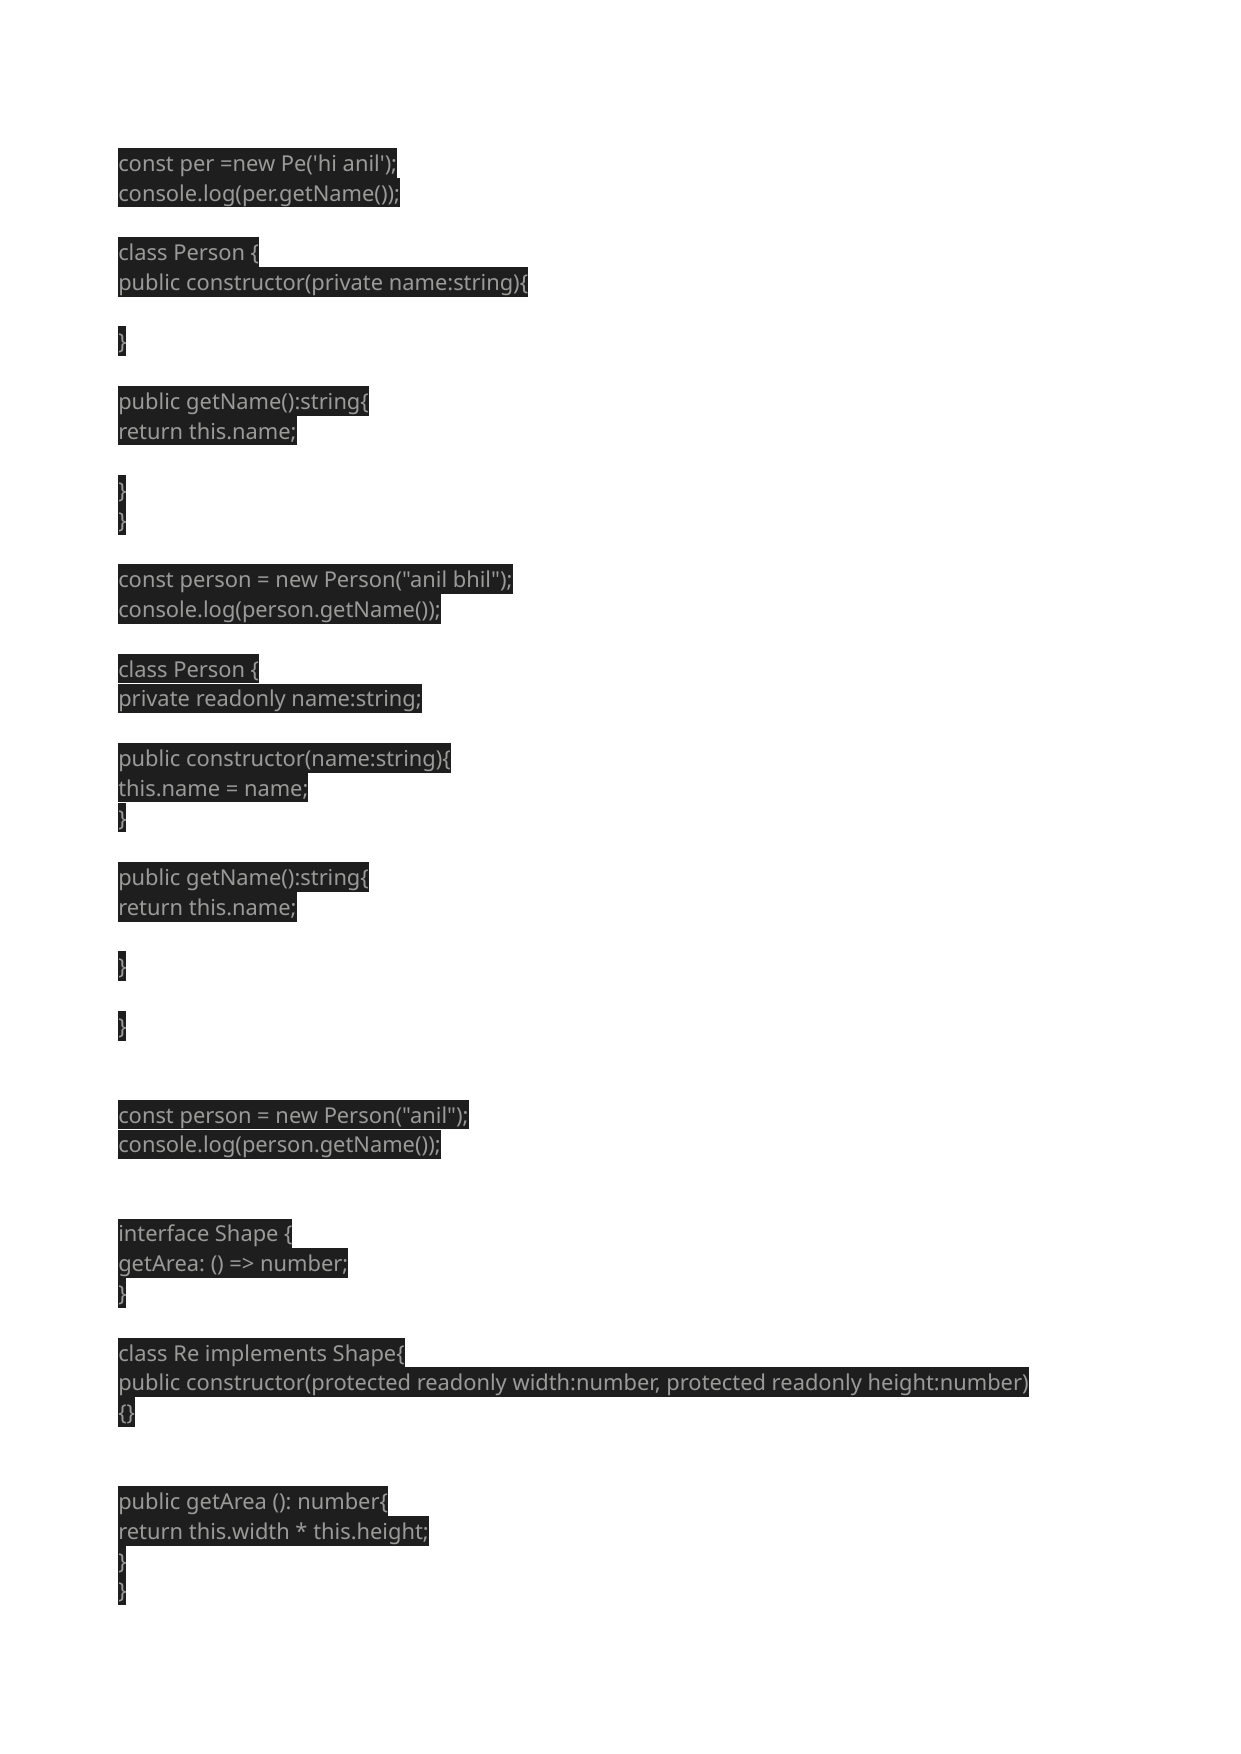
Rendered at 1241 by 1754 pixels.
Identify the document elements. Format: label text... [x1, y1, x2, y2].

text console.log(person.getName()); [118, 594, 1122, 624]
text public getName():string{ [118, 386, 1122, 416]
text const person = new Person("anil"); [118, 1100, 1122, 1129]
text private readonly name:string; [118, 683, 1122, 713]
text } [118, 1278, 1122, 1308]
text {} [118, 1397, 1122, 1427]
text return this.width * this.height; [118, 1516, 1122, 1546]
text interface Shape { [118, 1218, 1122, 1248]
text class Person { [118, 654, 1122, 683]
text } [118, 505, 1122, 535]
text console.log(per.getName()); [118, 178, 1122, 207]
text this.name = name; [118, 773, 1122, 802]
text public constructor(protected readonly width:number, protected readonly height:number) [118, 1367, 1122, 1397]
text return this.name; [118, 416, 1122, 445]
text } [118, 802, 1122, 832]
text class Person { [118, 237, 1122, 267]
text console.log(person.getName()); [118, 1129, 1122, 1159]
text } [118, 326, 1122, 356]
text getArea: () => number; [118, 1248, 1122, 1278]
text public getArea (): number{ [118, 1486, 1122, 1516]
text const person = new Person("anil bhil"); [118, 564, 1122, 594]
text } [118, 475, 1122, 505]
text public constructor(private name:string){ [118, 267, 1122, 297]
text } [118, 951, 1122, 981]
text } [118, 1575, 1122, 1605]
text } [118, 1546, 1122, 1575]
text public constructor(name:string){ [118, 743, 1122, 773]
text return this.name; [118, 892, 1122, 922]
text } [118, 1011, 1122, 1041]
text const per =new Pe('hi anil'); [118, 148, 1122, 178]
text public getName():string{ [118, 862, 1122, 892]
text class Re implements Shape{ [118, 1337, 1122, 1367]
